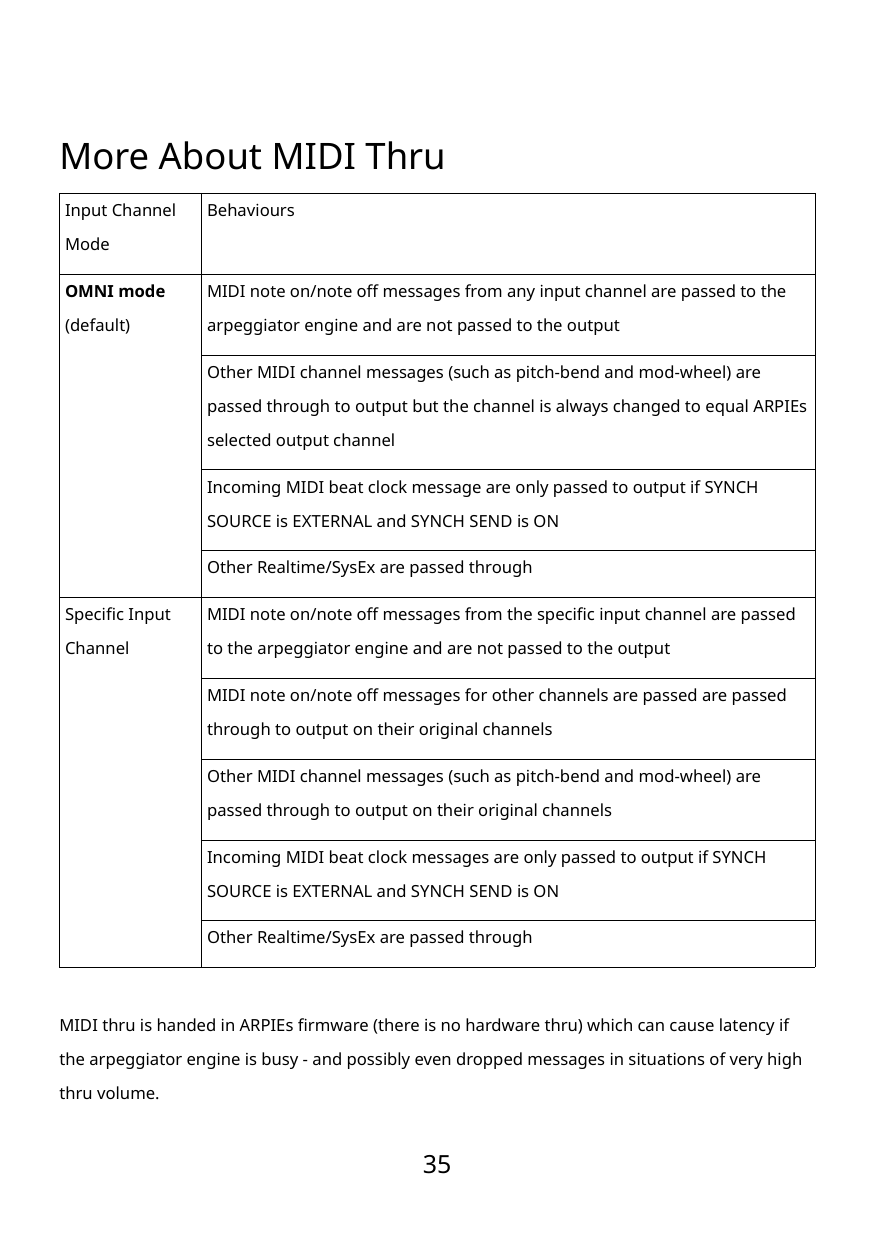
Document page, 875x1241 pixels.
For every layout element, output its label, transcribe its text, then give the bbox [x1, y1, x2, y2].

table_cell Specific Input Channel [60, 598, 201, 967]
subtitle More About MIDI Thru [59, 131, 815, 180]
table_cell Incoming MIDI beat clock message are only passed to output if SYNCH SOURCE is EXTERNAL and SYNCH SEND is ON [202, 470, 815, 550]
table_cell MIDI note on/note off messages for other channels are passed are passed through to output on their original channels [202, 679, 815, 759]
table_cell MIDI note on/note off messages from any input channel are passed to the arpeggiator engine and are not passed to the output [202, 275, 815, 354]
table_cell Incoming MIDI beat clock messages are only passed to output if SYNCH SOURCE is EXTERNAL and SYNCH SEND is ON [202, 841, 815, 920]
table_cell Other Realtime/SysEx are passed through [202, 551, 815, 597]
table_cell Other MIDI channel messages (such as pitch-bend and mod-wheel) are passed through to output on their original channels [202, 760, 815, 839]
table_header Input Channel Mode [60, 194, 201, 274]
table_cell MIDI note on/note off messages from the specific input channel are passed to the arpeggiator engine and are not passed to the output [202, 598, 815, 678]
table_cell OMNI mode (default) [60, 275, 201, 597]
table_cell Other MIDI channel messages (such as pitch-bend and mod-wheel) are passed through to output but the channel is always changed to equal ARPIEs selected output channel [202, 356, 815, 469]
text MIDI thru is handed in ARPIEs firmware (there is no hardware thru) which can cause latency if the arpeggiator engine is busy - and possibly even dropped messages in situations of very high thru volume. [59, 1014, 815, 1104]
table_cell Other Realtime/SysEx are passed through [202, 921, 815, 967]
table_header Behaviours [202, 194, 815, 274]
